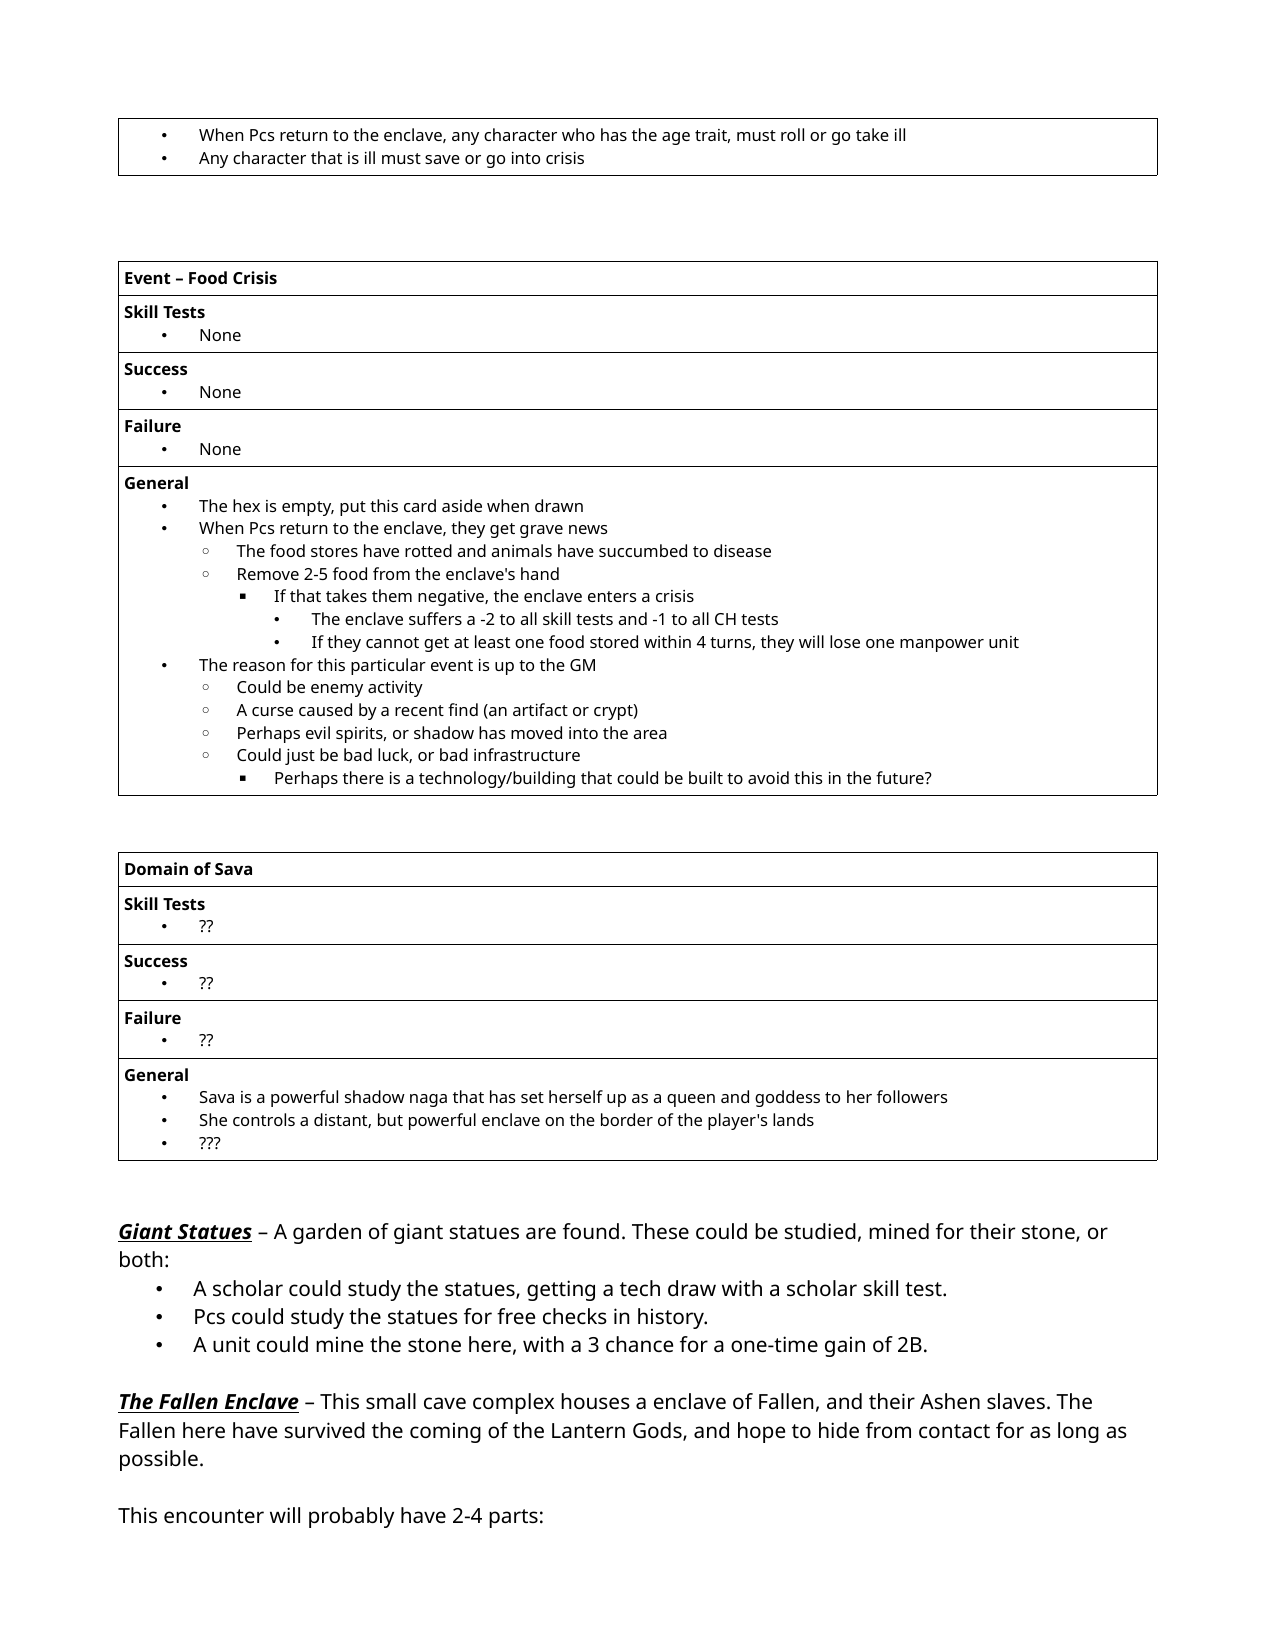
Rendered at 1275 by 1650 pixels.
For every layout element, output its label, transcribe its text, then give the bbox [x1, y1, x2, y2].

table_header Domain of Sava [119, 853, 1157, 886]
text This encounter will probably have 2-4 parts: [118, 1501, 1157, 1529]
list Pcs could study the statues for free checks in history. [156, 1302, 1157, 1331]
table_cell Failure ?? [119, 1001, 1157, 1057]
text The Fallen Enclave – This small cave complex houses a enclave of Fallen, and their Ashen slaves. The Fallen here have survived the coming of the Lantern Gods, and hope to hide from contact for as long as possible. [118, 1387, 1157, 1473]
table_header Event – Food Crisis [119, 262, 1157, 295]
table_cell Skill Tests None [119, 296, 1157, 352]
table_cell Skill Tests ?? [119, 887, 1157, 943]
table_cell General Sava is a powerful shadow naga that has set herself up as a queen and goddess to her followers She controls a distant, but powerful enclave on the border of the player's lands ??? [119, 1059, 1157, 1160]
table_cell General The hex is empty, put this card aside when drawn When Pcs return to the enclave, any character who has the age trait, must roll or go take ill Any character that is ill must save or go into crisis [119, 119, 1157, 175]
table_cell Success ?? [119, 945, 1157, 1000]
table_cell Failure None [119, 410, 1157, 466]
list A unit could mine the stone here, with a 3 chance for a one-time gain of 2B. [156, 1331, 1157, 1359]
list A scholar could study the statues, getting a tech draw with a scholar skill test. [156, 1274, 1157, 1302]
table_cell Success None [119, 353, 1157, 409]
text Giant Statues – A garden of giant statues are found. These could be studied, mined for their stone, or both: [118, 1217, 1157, 1274]
table_cell General The hex is empty, put this card aside when drawn When Pcs return to the enclave, they get grave news The food stores have rotted and animals have succumbed to disease Remove 2-5 food from the enclave's hand If that takes them negative, the enclave enters a crisis The enclave suffers a -2 to all skill tests and -1 to all CH tests If they cannot get at least one food stored within 4 turns, they will lose one manpower unit The reason for this particular event is up to the GM Could be enemy activity A curse caused by a recent find (an artifact or crypt) Perhaps evil spirits, or shadow has moved into the area Could just be bad luck, or bad infrastructure Perhaps there is a technology/building that could be built to avoid this in the future? [119, 467, 1157, 795]
